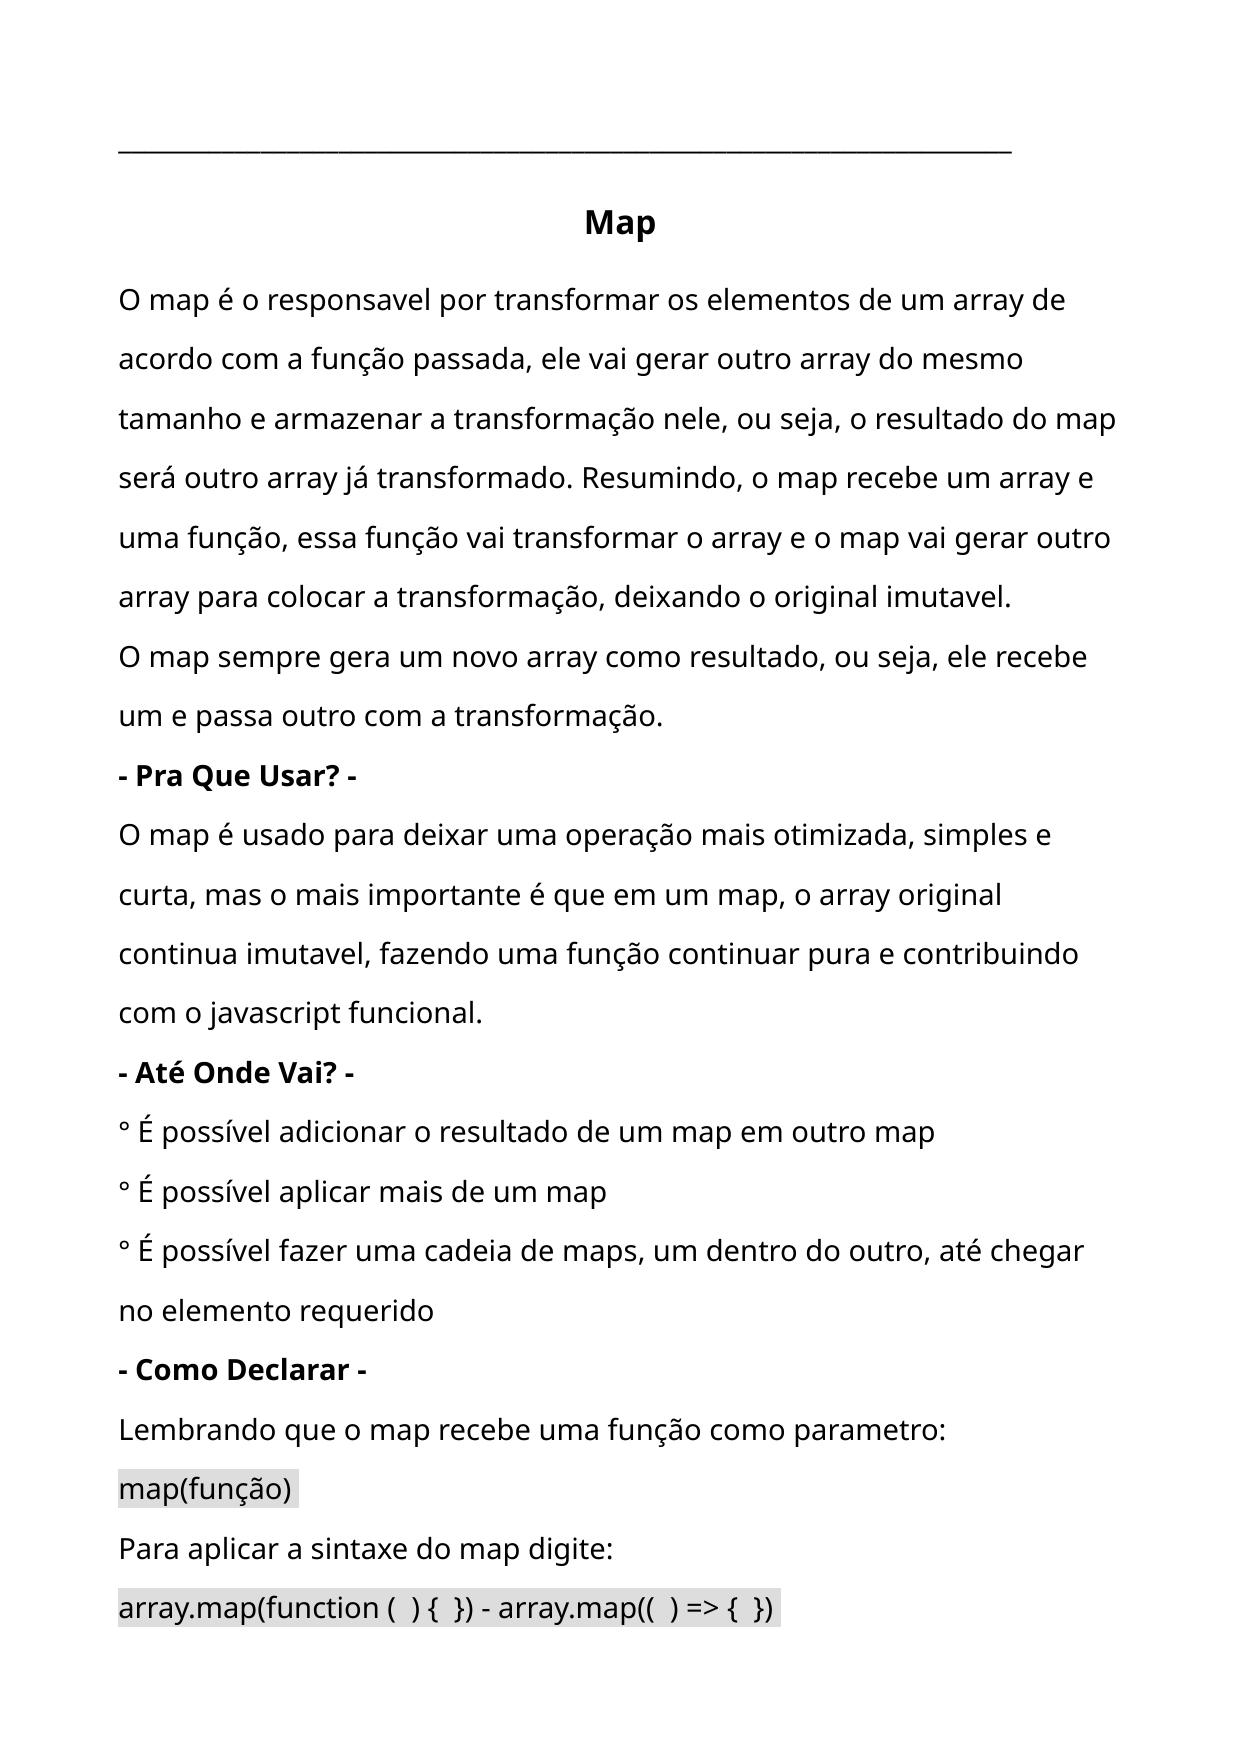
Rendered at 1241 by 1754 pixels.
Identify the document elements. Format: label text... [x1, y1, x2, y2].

text O map sempre gera um novo array como resultado, ou seja, ele recebe um e passa outro com a transformação. [118, 636, 1122, 735]
text O map é usado para deixar uma operação mais otimizada, simples e curta, mas o mais importante é que em um map, o array original continua imutavel, fazendo uma função continuar pura e contribuindo com o javascript funcional. [118, 814, 1122, 1032]
text ° É possível aplicar mais de um map [118, 1171, 1122, 1211]
text O map é o responsavel por transformar os elementos de um array de acordo com a função passada, ele vai gerar outro array do mesmo tamanho e armazenar a transformação nele, ou seja, o resultado do map será outro array já transformado. Resumindo, o map recebe um array e uma função, essa função vai transformar o array e o map vai gerar outro array para colocar a transformação, deixando o original imutavel. [118, 279, 1122, 616]
text Lembrando que o map recebe uma função como parametro: map(função) [118, 1409, 1122, 1508]
text ° É possível fazer uma cadeia de maps, um dentro do outro, até chegar no elemento requerido [118, 1231, 1122, 1330]
text array.map(function ( ) { }) - array.map(( ) => { }) [118, 1588, 1122, 1627]
text _____________________________________________________________________ [118, 118, 1122, 158]
text Para aplicar a sintaxe do map digite: [118, 1528, 1122, 1568]
subtitle Map [118, 198, 1122, 244]
text - Até Onde Vai? - [118, 1052, 1122, 1092]
text - Pra Que Usar? - [118, 755, 1122, 794]
text - Como Declarar - [118, 1350, 1122, 1389]
text ° É possível adicionar o resultado de um map em outro map [118, 1112, 1122, 1151]
